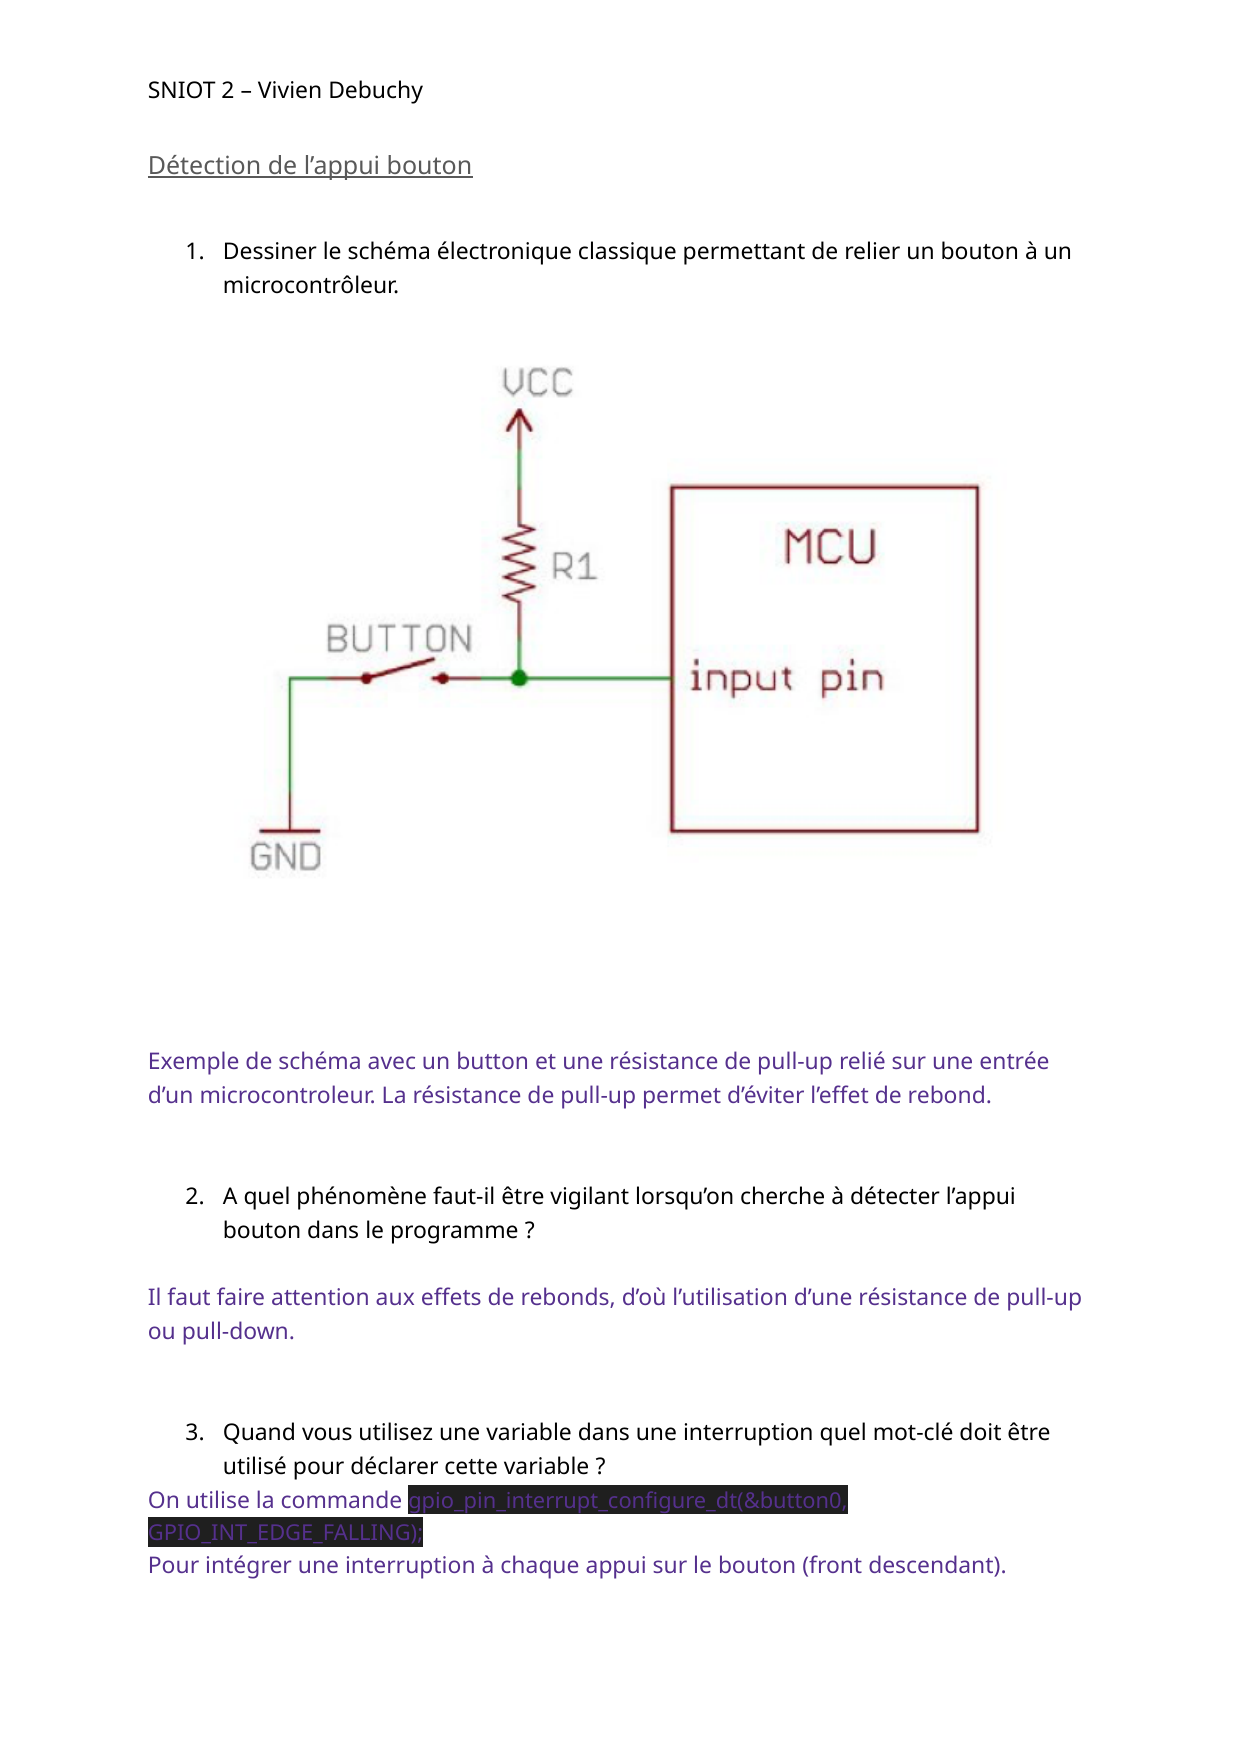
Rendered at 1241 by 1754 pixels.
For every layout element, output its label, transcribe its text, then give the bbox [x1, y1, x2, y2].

list On utilise la commande gpio_pin_interrupt_configure_dt(&button0, GPIO_INT_EDGE_FALLING); [148, 1483, 1093, 1547]
list Il faut faire attention aux effets de rebonds, d’où l’utilisation d’une résistance de pull-up ou pull-down. [148, 1281, 1093, 1346]
subtitle Détection de l’appui bouton [148, 148, 1093, 182]
list Exemple de schéma avec un button et une résistance de pull-up relié sur une entrée d’un microcontroleur. La résistance de pull-up permet d’éviter l’effet de rebond. [148, 1045, 1093, 1110]
list Dessiner le schéma électronique classique permettant de relier un bouton à un microcontrôleur. [185, 235, 1093, 300]
list Pour intégrer une interruption à chaque appui sur le bouton (front descendant). [148, 1549, 1093, 1580]
list Quand vous utilisez une variable dans une interruption quel mot-clé doit être utilisé pour déclarer cette variable ? [185, 1416, 1093, 1481]
picture [233, 336, 1007, 902]
list A quel phénomène faut-il être vigilant lorsqu’on cherche à détecter l’appui bouton dans le programme ? [185, 1180, 1093, 1245]
